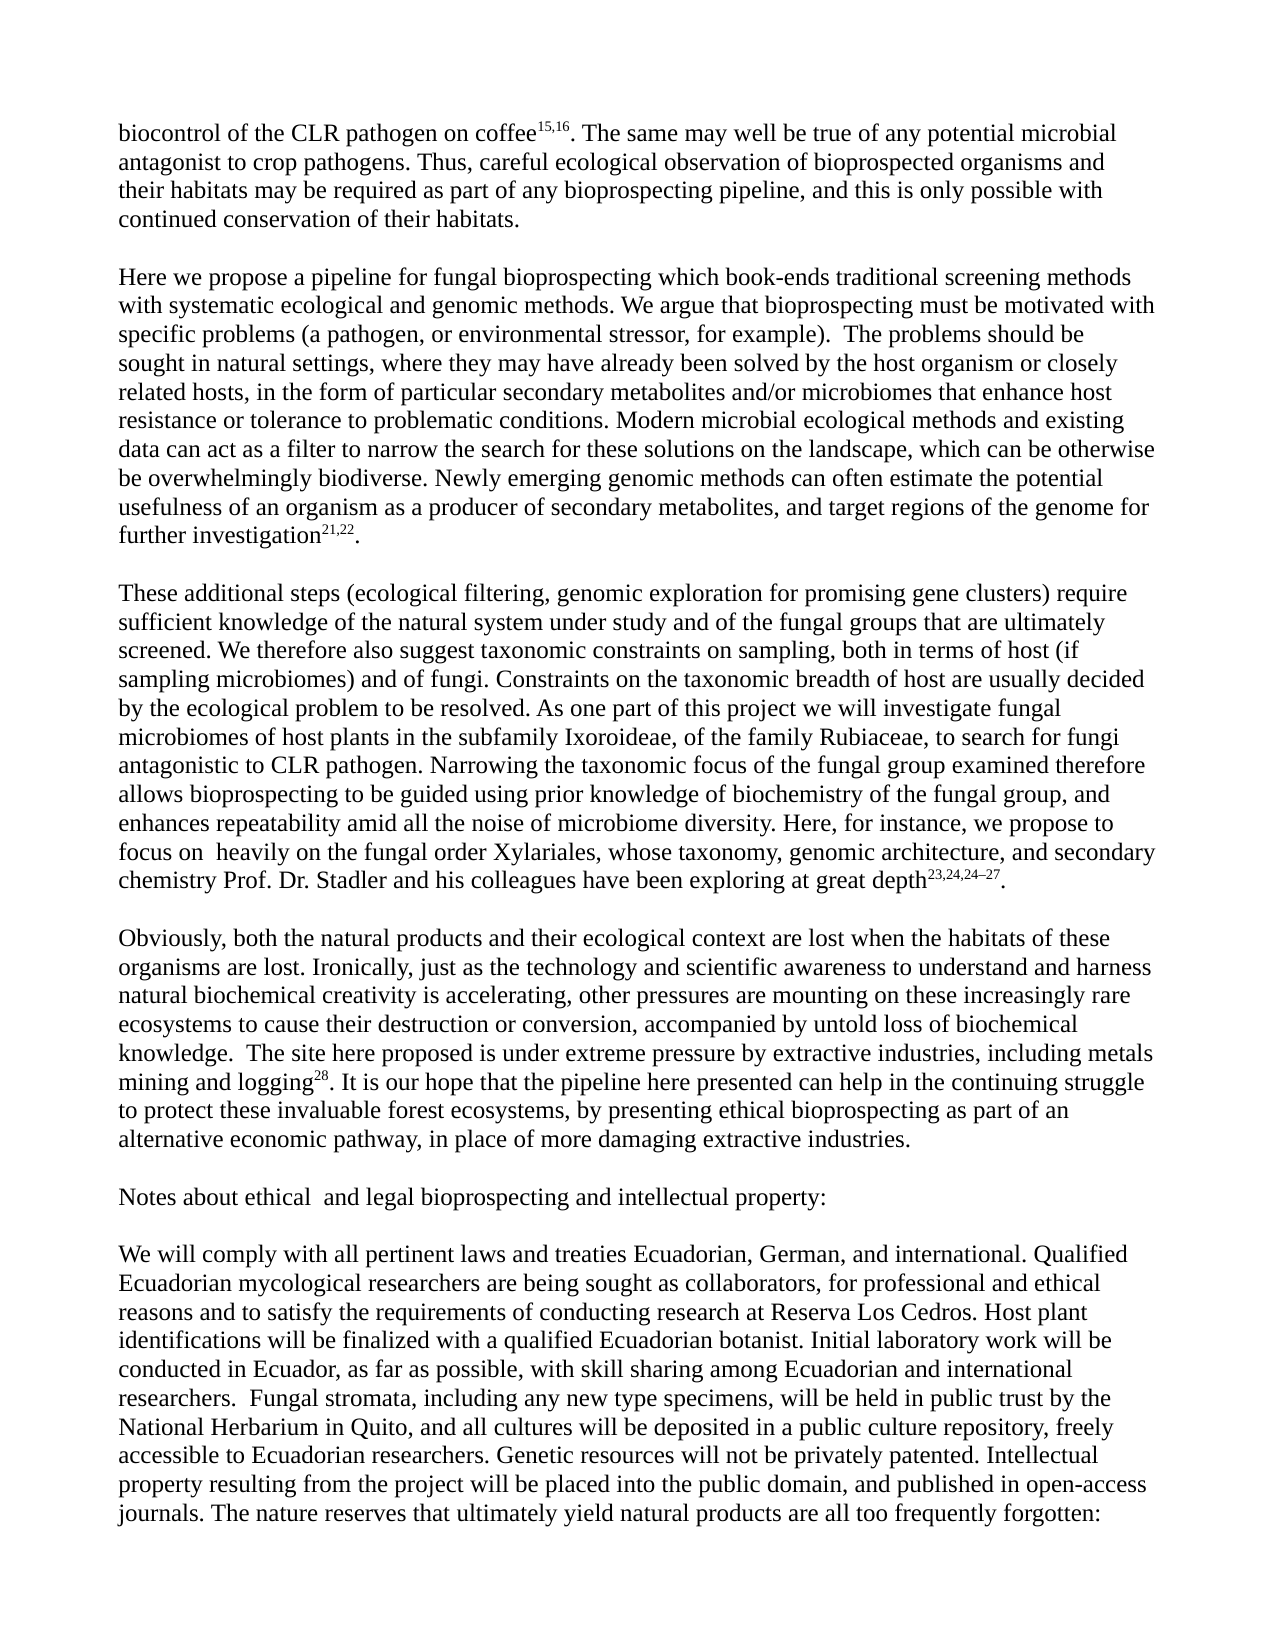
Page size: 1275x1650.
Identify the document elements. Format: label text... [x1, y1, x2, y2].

text These additional steps (ecological filtering, genomic exploration for promising gene clusters) require sufficient knowledge of the natural system under study and of the fungal groups that are ultimately screened. We therefore also suggest taxonomic constraints on sampling, both in terms of host (if sampling microbiomes) and of fungi. Constraints on the taxonomic breadth of host are usually decided by the ecological problem to be resolved. As one part of this project we will investigate fungal microbiomes of host plants in the subfamily Ixoroideae, of the family Rubiaceae, to search for fungi antagonistic to CLR pathogen. Narrowing the taxonomic focus of the fungal group examined therefore allows bioprospecting to be guided using prior knowledge of biochemistry of the fungal group, and enhances repeatability amid all the noise of microbiome diversity. Here, for instance, we propose to focus on heavily on the fungal order Xylariales, whose taxonomy, genomic architecture, and secondary chemistry Prof. Dr. Stadler and his colleagues have been exploring at great depth23,24,24–27. [118, 578, 1157, 894]
text Here we propose a pipeline for fungal bioprospecting which book-ends traditional screening methods with systematic ecological and genomic methods. We argue that bioprospecting must be motivated with specific problems (a pathogen, or environmental stressor, for example). The problems should be sought in natural settings, where they may have already been solved by the host organism or closely related hosts, in the form of particular secondary metabolites and/or microbiomes that enhance host resistance or tolerance to problematic conditions. Modern microbial ecological methods and existing data can act as a filter to narrow the search for these solutions on the landscape, which can be otherwise be overwhelmingly biodiverse. Newly emerging genomic methods can often estimate the potential usefulness of an organism as a producer of secondary metabolites, and target regions of the genome for further investigation21,22. [118, 262, 1157, 549]
text biocontrol of the CLR pathogen on coffee15,16. The same may well be true of any potential microbial antagonist to crop pathogens. Thus, careful ecological observation of bioprospected organisms and their habitats may be required as part of any bioprospecting pipeline, and this is only possible with continued conservation of their habitats. [118, 118, 1157, 233]
text We will comply with all pertinent laws and treaties Ecuadorian, German, and international. Qualified Ecuadorian mycological researchers are being sought as collaborators, for professional and ethical reasons and to satisfy the requirements of conducting research at Reserva Los Cedros. Host plant identifications will be finalized with a qualified Ecuadorian botanist. Initial laboratory work will be conducted in Ecuador, as far as possible, with skill sharing among Ecuadorian and international researchers. Fungal stromata, including any new type specimens, will be held in public trust by the National Herbarium in Quito, and all cultures will be deposited in a public culture repository, freely accessible to Ecuadorian researchers. Genetic resources will not be privately patented. Intellectual property resulting from the project will be placed into the public domain, and published in open-access journals. The nature reserves that ultimately yield natural products are all too frequently forgotten: [118, 1239, 1157, 1527]
text Obviously, both the natural products and their ecological context are lost when the habitats of these organisms are lost. Ironically, just as the technology and scientific awareness to understand and harness natural biochemical creativity is accelerating, other pressures are mounting on these increasingly rare ecosystems to cause their destruction or conversion, accompanied by untold loss of biochemical knowledge. The site here proposed is under extreme pressure by extractive industries, including metals mining and logging28. It is our hope that the pipeline here presented can help in the continuing struggle to protect these invaluable forest ecosystems, by presenting ethical bioprospecting as part of an alternative economic pathway, in place of more damaging extractive industries. [118, 923, 1157, 1153]
text Notes about ethical and legal bioprospecting and intellectual property: [118, 1182, 1157, 1211]
